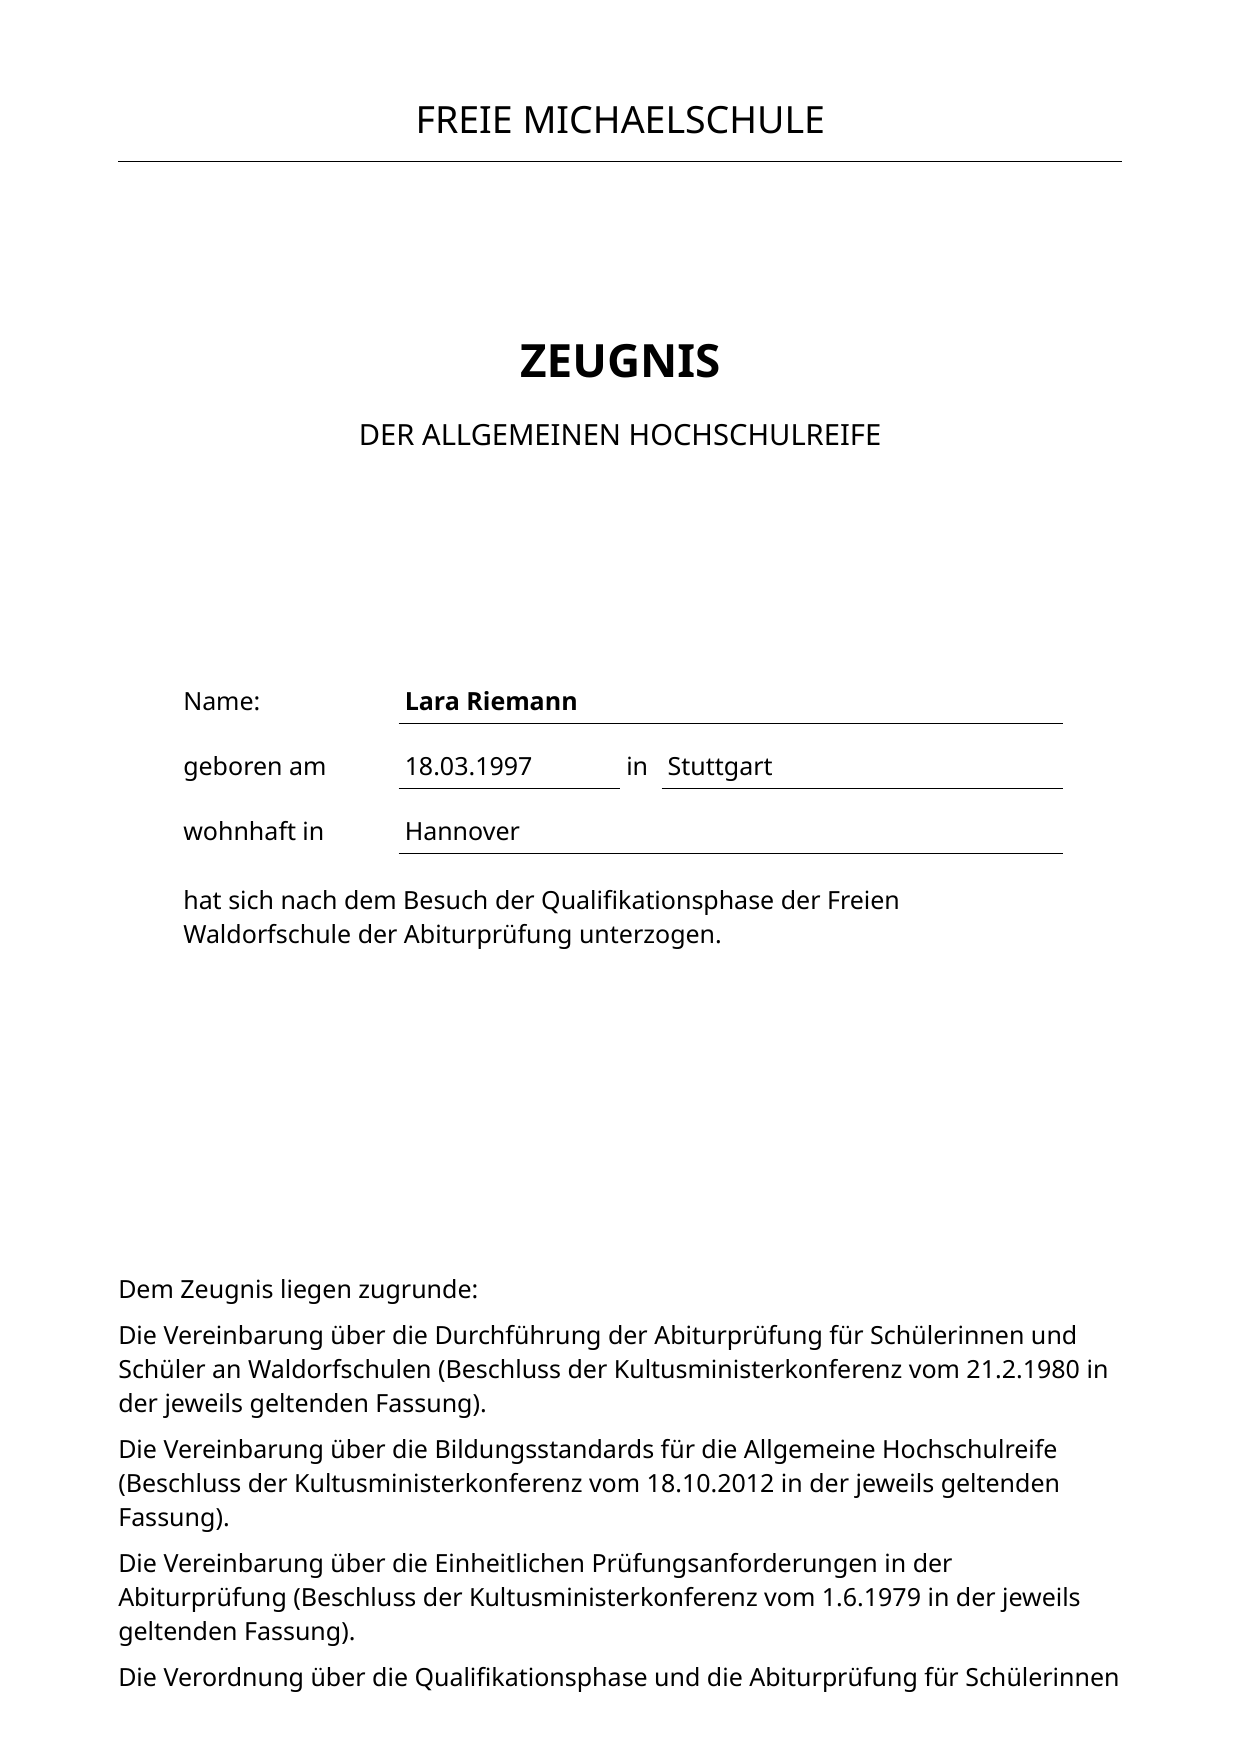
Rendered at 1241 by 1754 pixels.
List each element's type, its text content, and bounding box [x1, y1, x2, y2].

table_cell geboren am [177, 723, 398, 788]
text FREIE MICHAELSCHULE [118, 93, 1122, 144]
text Die Vereinbarung über die Bildungsstandards für die Allgemeine Hochschulreife (Beschluss der Kultusministerkonferenz vom 18.10.2012 in der jeweils geltenden Fassung). [118, 1432, 1122, 1534]
text Die Vereinbarung über die Einheitlichen Prüfungsanforderungen in der Abiturprüfung (Beschluss der Kultusministerkonferenz vom 1.6.1979 in der jeweils geltenden Fassung). [118, 1546, 1122, 1648]
table_cell Stuttgart [662, 724, 1063, 788]
table_cell Hannover [399, 788, 1063, 853]
subtitle DER ALLGEMEINEN HOCHSCHULREIFE [118, 414, 1122, 454]
table_header Lara Riemann [399, 658, 1063, 723]
table_cell in [620, 724, 662, 788]
title ZEUGNIS [118, 328, 1122, 390]
text Die Vereinbarung über die Durchführung der Abiturprüfung für Schülerinnen und Schüler an Waldorfschulen (Beschluss der Kultusministerkonferenz vom 21.2.1980 in der jeweils geltenden Fassung). [118, 1318, 1122, 1420]
table_cell wohnhaft in [177, 788, 398, 853]
table_header Name: [177, 658, 398, 723]
text Dem Zeugnis liegen zugrunde: [118, 1272, 1122, 1306]
table_cell hat sich nach dem Besuch der Qualifikationsphase der Freien Waldorfschule der Abiturprüfung unterzogen. [177, 876, 1063, 965]
text Die Verordnung über die Qualifikationsphase und die Abiturprüfung für Schülerinnen [118, 1659, 1122, 1694]
table_cell [177, 853, 1063, 876]
table_cell 18.03.1997 [399, 724, 620, 788]
